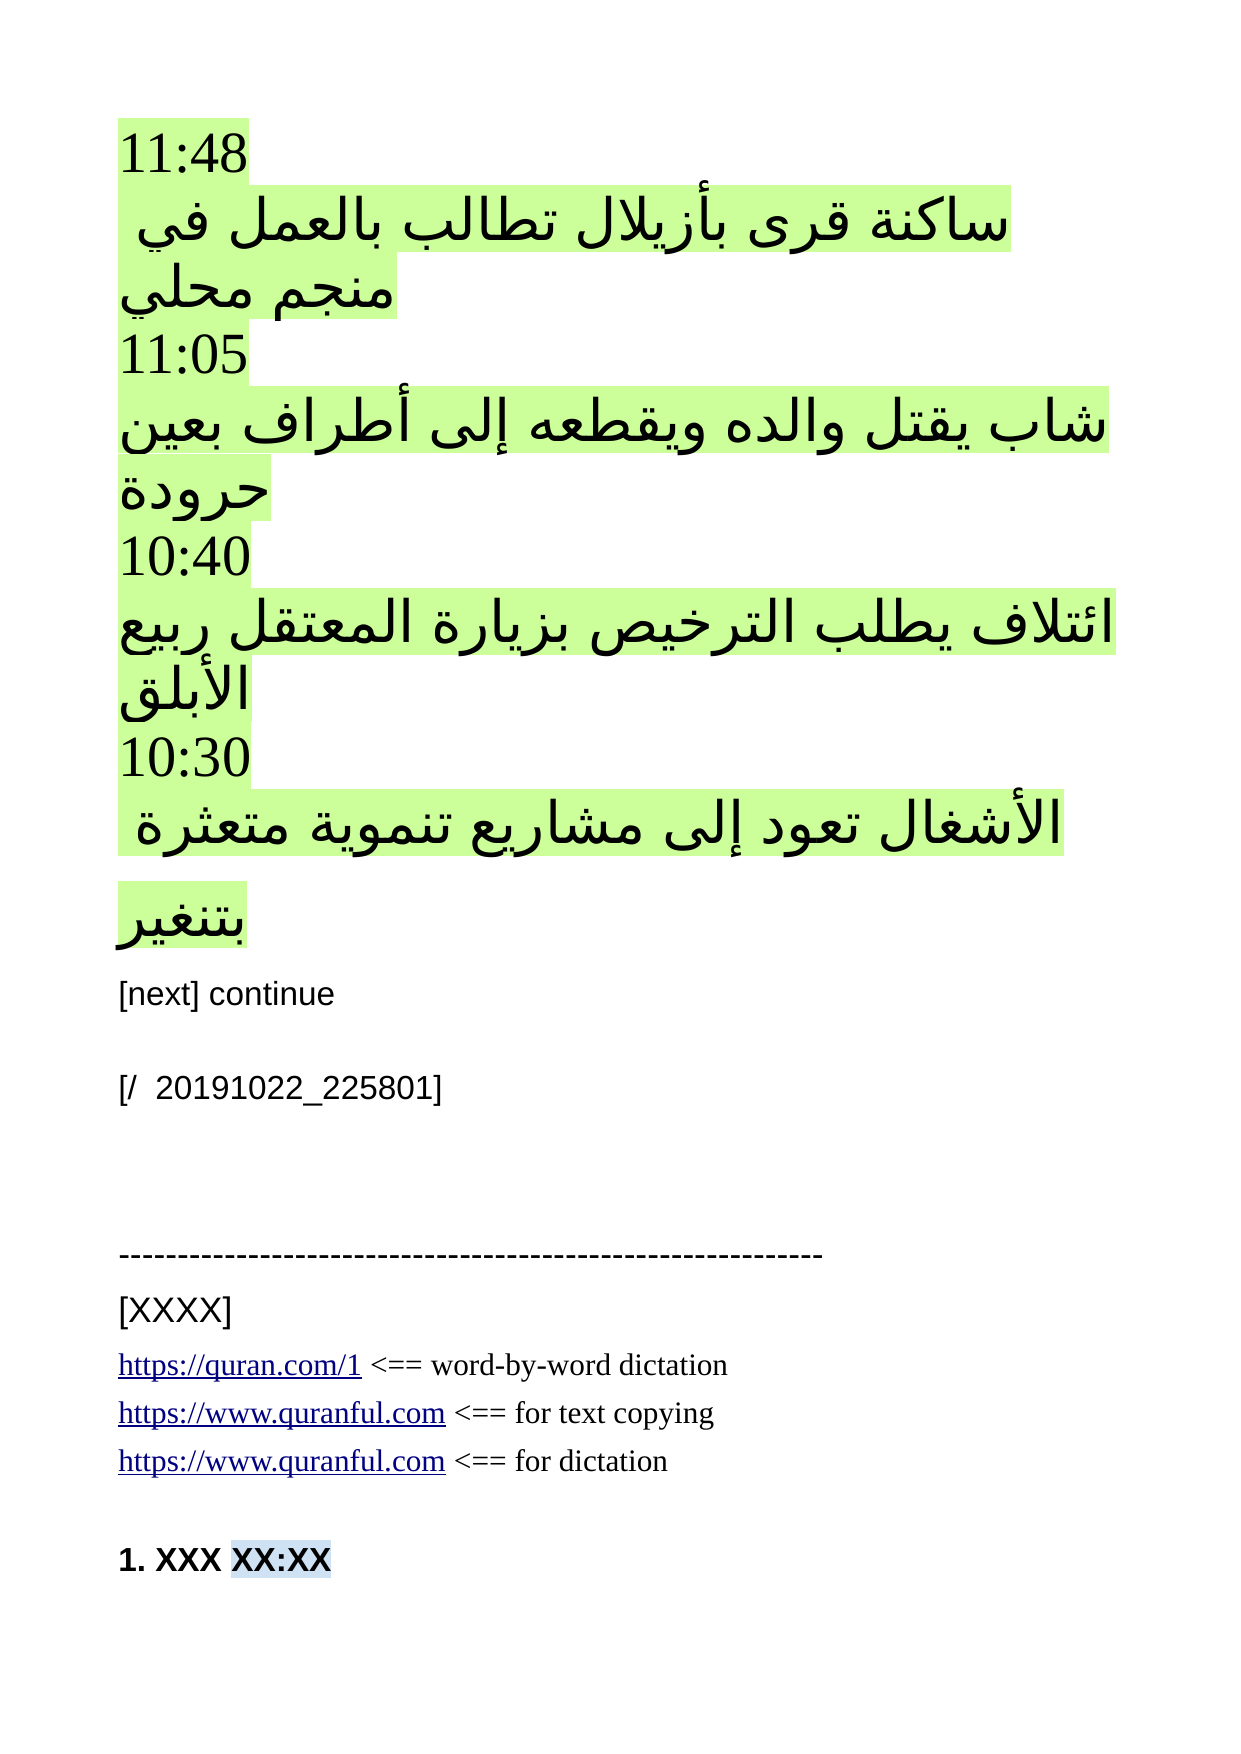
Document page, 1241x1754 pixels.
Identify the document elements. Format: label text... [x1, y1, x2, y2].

text 10:40 [118, 521, 1122, 588]
text [next] continue [118, 974, 1122, 1012]
text https://www.quranful.com <== for text copying [118, 1394, 1122, 1430]
text 11:05 [118, 319, 1122, 386]
text الأشغال تعود إلى مشاريع تنموية متعثرة بتنغير [118, 789, 1122, 948]
text ------------------------------------------------------------ [118, 1233, 1122, 1274]
text 1. XXX XX:XX [118, 1539, 1122, 1578]
text https://www.quranful.com <== for dictation [118, 1443, 1122, 1479]
text ساكنة قرى بأزيلال تطالب بالعمل في منجم محلي [118, 185, 1122, 319]
text [XXXX] [118, 1290, 1122, 1330]
text [/ 20191022_225801] [118, 1068, 1122, 1107]
text شاب يقتل والده ويقطعه إلى أطراف بعين حرودة [118, 386, 1122, 521]
text 11:48 [118, 118, 1122, 185]
text https://quran.com/1 <== word-by-word dictation [118, 1346, 1122, 1382]
text ائتلاف يطلب الترخيص بزيارة المعتقل ربيع الأبلق [118, 588, 1122, 722]
text 10:30 [118, 722, 1122, 789]
